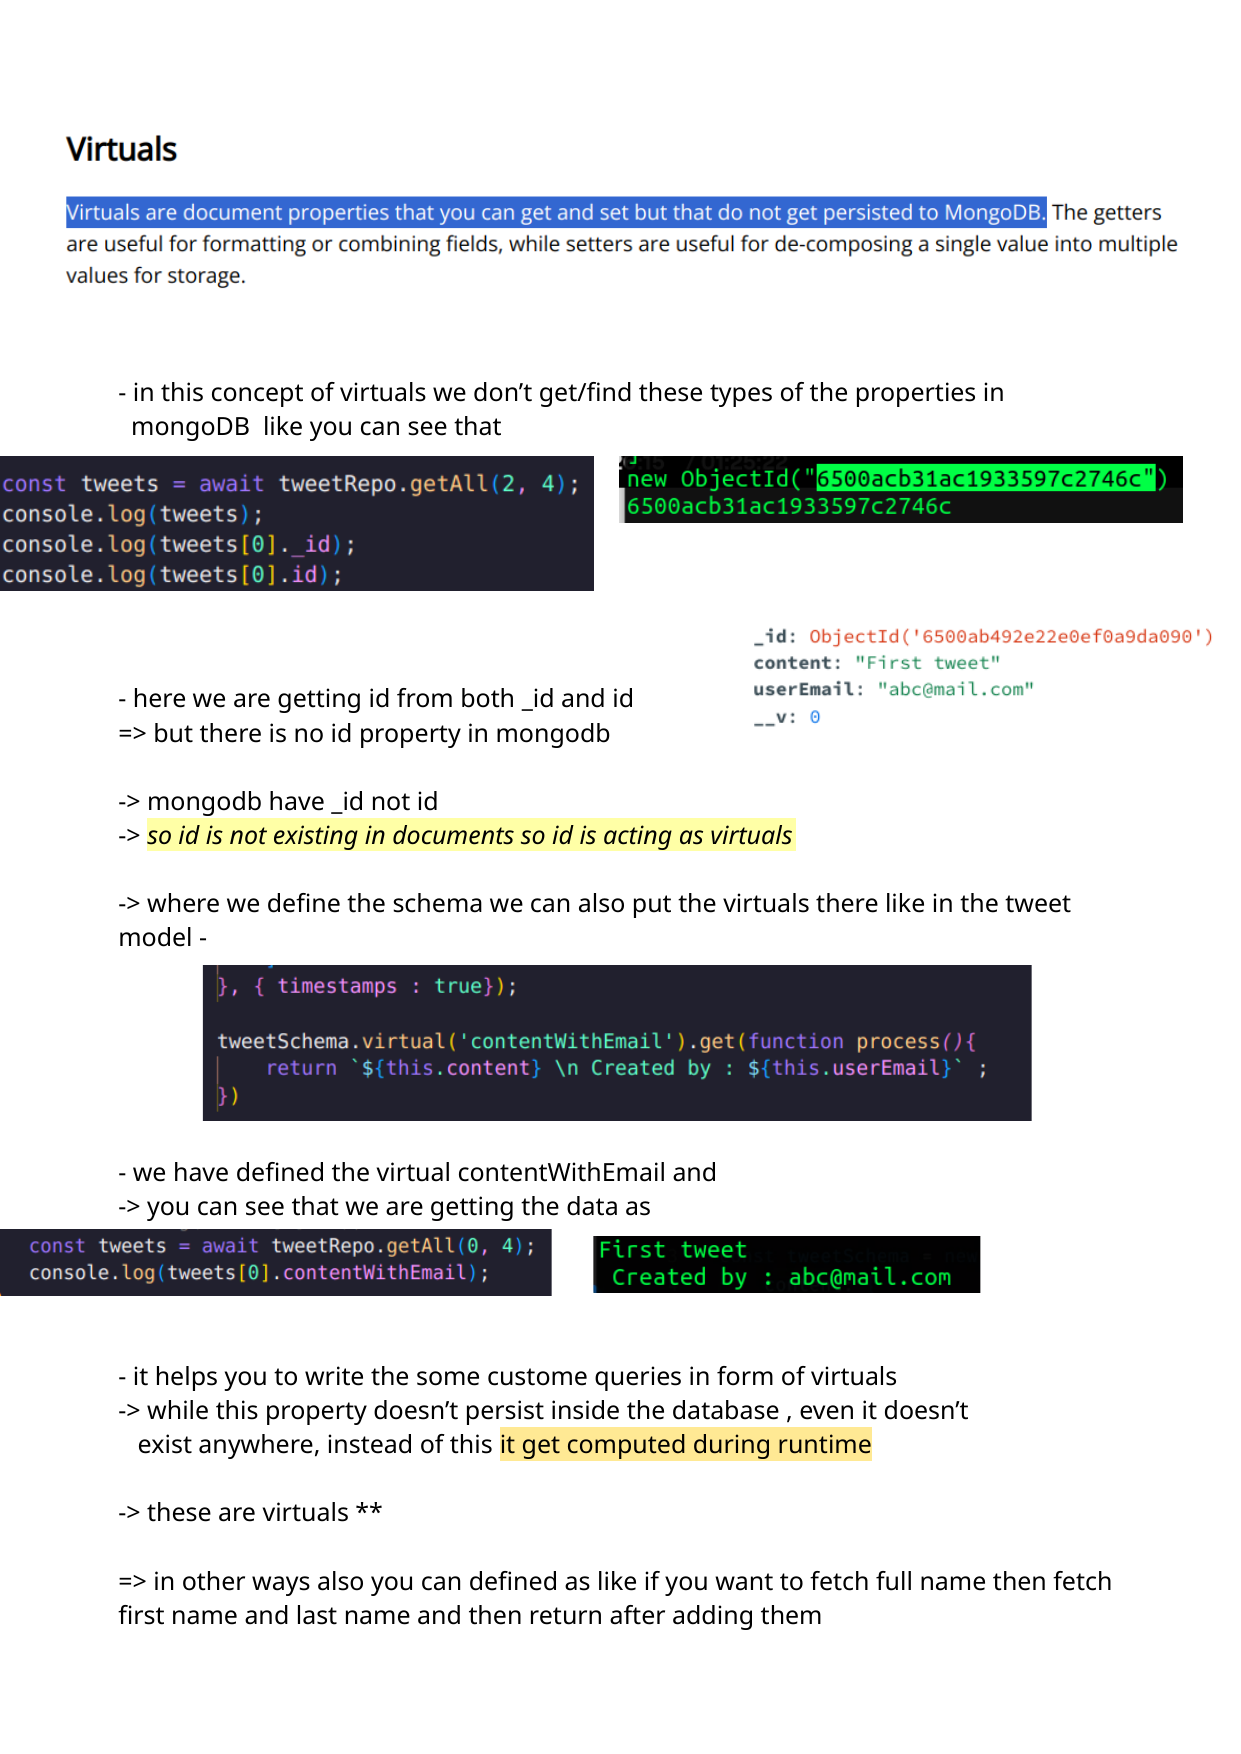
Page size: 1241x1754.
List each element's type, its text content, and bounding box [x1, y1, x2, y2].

text -> you can see that we are getting the data as [118, 1188, 1122, 1223]
text exist anywhere, instead of this it get computed during runtime [118, 1427, 1122, 1461]
text -> mongodb have _id not id [118, 783, 1122, 817]
picture [0, 1229, 552, 1296]
text mongoDB like you can see that [118, 409, 1122, 443]
picture [593, 1236, 981, 1293]
text -> where we define the schema we can also put the virtuals there like in the tweet model - [118, 886, 1122, 954]
text - in this concept of virtuals we don’t get/find these types of the properties in [118, 374, 1122, 409]
text -> so id is not existing in documents so id is acting as virtuals [118, 817, 1122, 851]
picture [619, 456, 1183, 523]
picture [202, 965, 1032, 1121]
text -> these are virtuals ** [118, 1495, 1122, 1529]
text - we have defined the virtual contentWithEmail and [118, 1154, 1122, 1188]
picture [59, 125, 1182, 307]
picture [728, 615, 1230, 733]
text -> while this property doesn’t persist inside the database , even it doesn’t [118, 1393, 1122, 1427]
text - here we are getting id from both _id and id [118, 681, 728, 715]
text => but there is no id property in mongodb [118, 715, 1122, 749]
picture [0, 456, 594, 591]
text => in other ways also you can defined as like if you want to fetch full name then fetch first name and last name and then return after adding them [118, 1563, 1122, 1631]
text - it helps you to write the some custome queries in form of virtuals [118, 1359, 1122, 1393]
